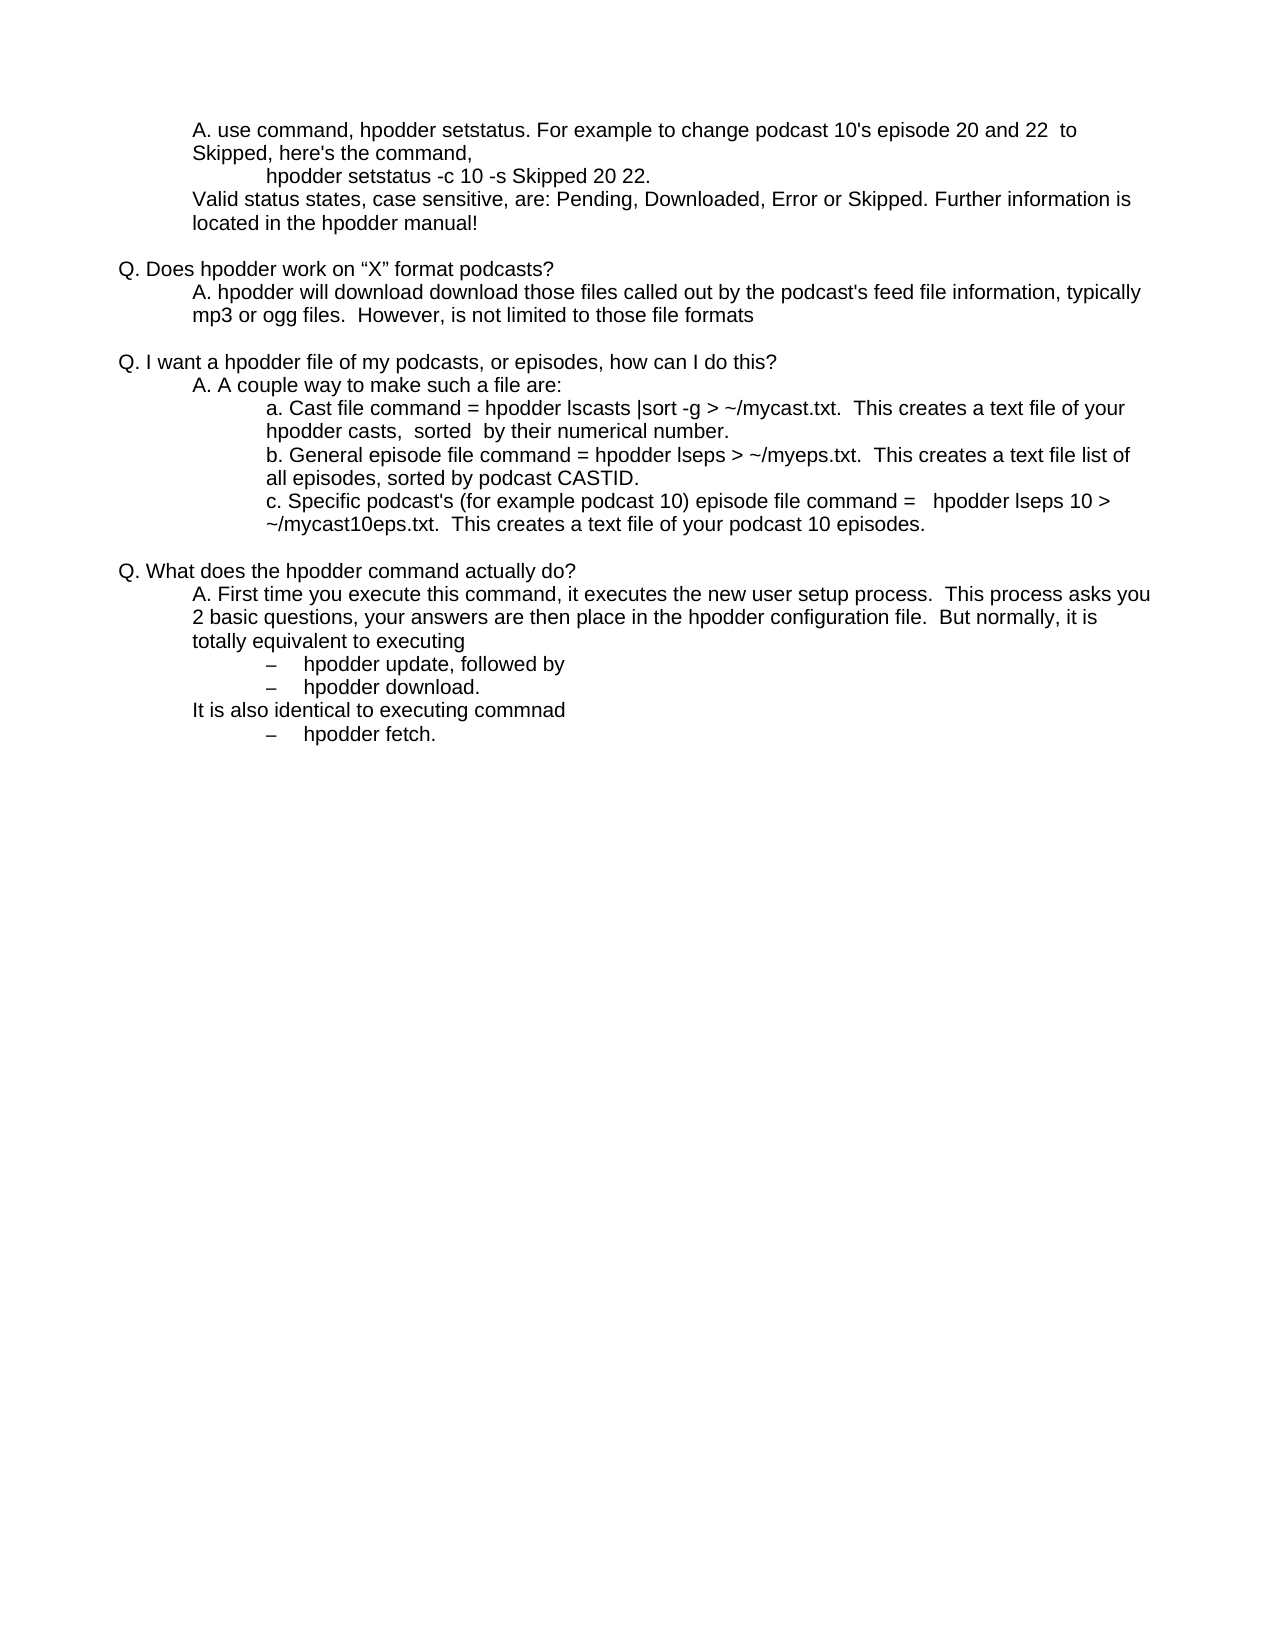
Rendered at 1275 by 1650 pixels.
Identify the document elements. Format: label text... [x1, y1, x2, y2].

text c. Specific podcast's (for example podcast 10) episode file command = hpodder lseps 10 > ~/mycast10eps.txt. This creates a text file of your podcast 10 episodes. [266, 490, 1157, 536]
text A. use command, hpodder setstatus. For example to change podcast 10's episode 20 and 22 to Skipped, here's the command, [192, 118, 1157, 164]
text A. First time you execute this command, it executes the new user setup process. This process asks you 2 basic questions, your answers are then place in the hpodder configuration file. But normally, it is totally equivalent to executing [192, 583, 1157, 652]
text hpodder setstatus -c 10 -s Skipped 20 22. [266, 164, 1157, 188]
list hpodder update, followed by [266, 652, 1157, 676]
text Q. Does hpodder work on “X” format podcasts? [118, 257, 1157, 281]
list hpodder fetch. [266, 722, 1157, 745]
text A. hpodder will download download those files called out by the podcast's feed file information, typically mp3 or ogg files. However, is not limited to those file formats [192, 281, 1157, 327]
text a. Cast file command = hpodder lscasts |sort -g > ~/mycast.txt. This creates a text file of your hpodder casts, sorted by their numerical number. [266, 397, 1157, 443]
text Q. What does the hpodder command actually do? [118, 559, 1157, 583]
text It is also identical to executing commnad [192, 699, 1157, 722]
text b. General episode file command = hpodder lseps > ~/myeps.txt. This creates a text file list of all episodes, sorted by podcast CASTID. [266, 443, 1157, 490]
text Valid status states, case sensitive, are: Pending, Downloaded, Error or Skipped. Further information is located in the hpodder manual! [192, 188, 1157, 234]
text Q. I want a hpodder file of my podcasts, or episodes, how can I do this? [118, 350, 1157, 374]
list hpodder download. [266, 676, 1157, 699]
text A. A couple way to make such a file are: [192, 374, 1157, 397]
